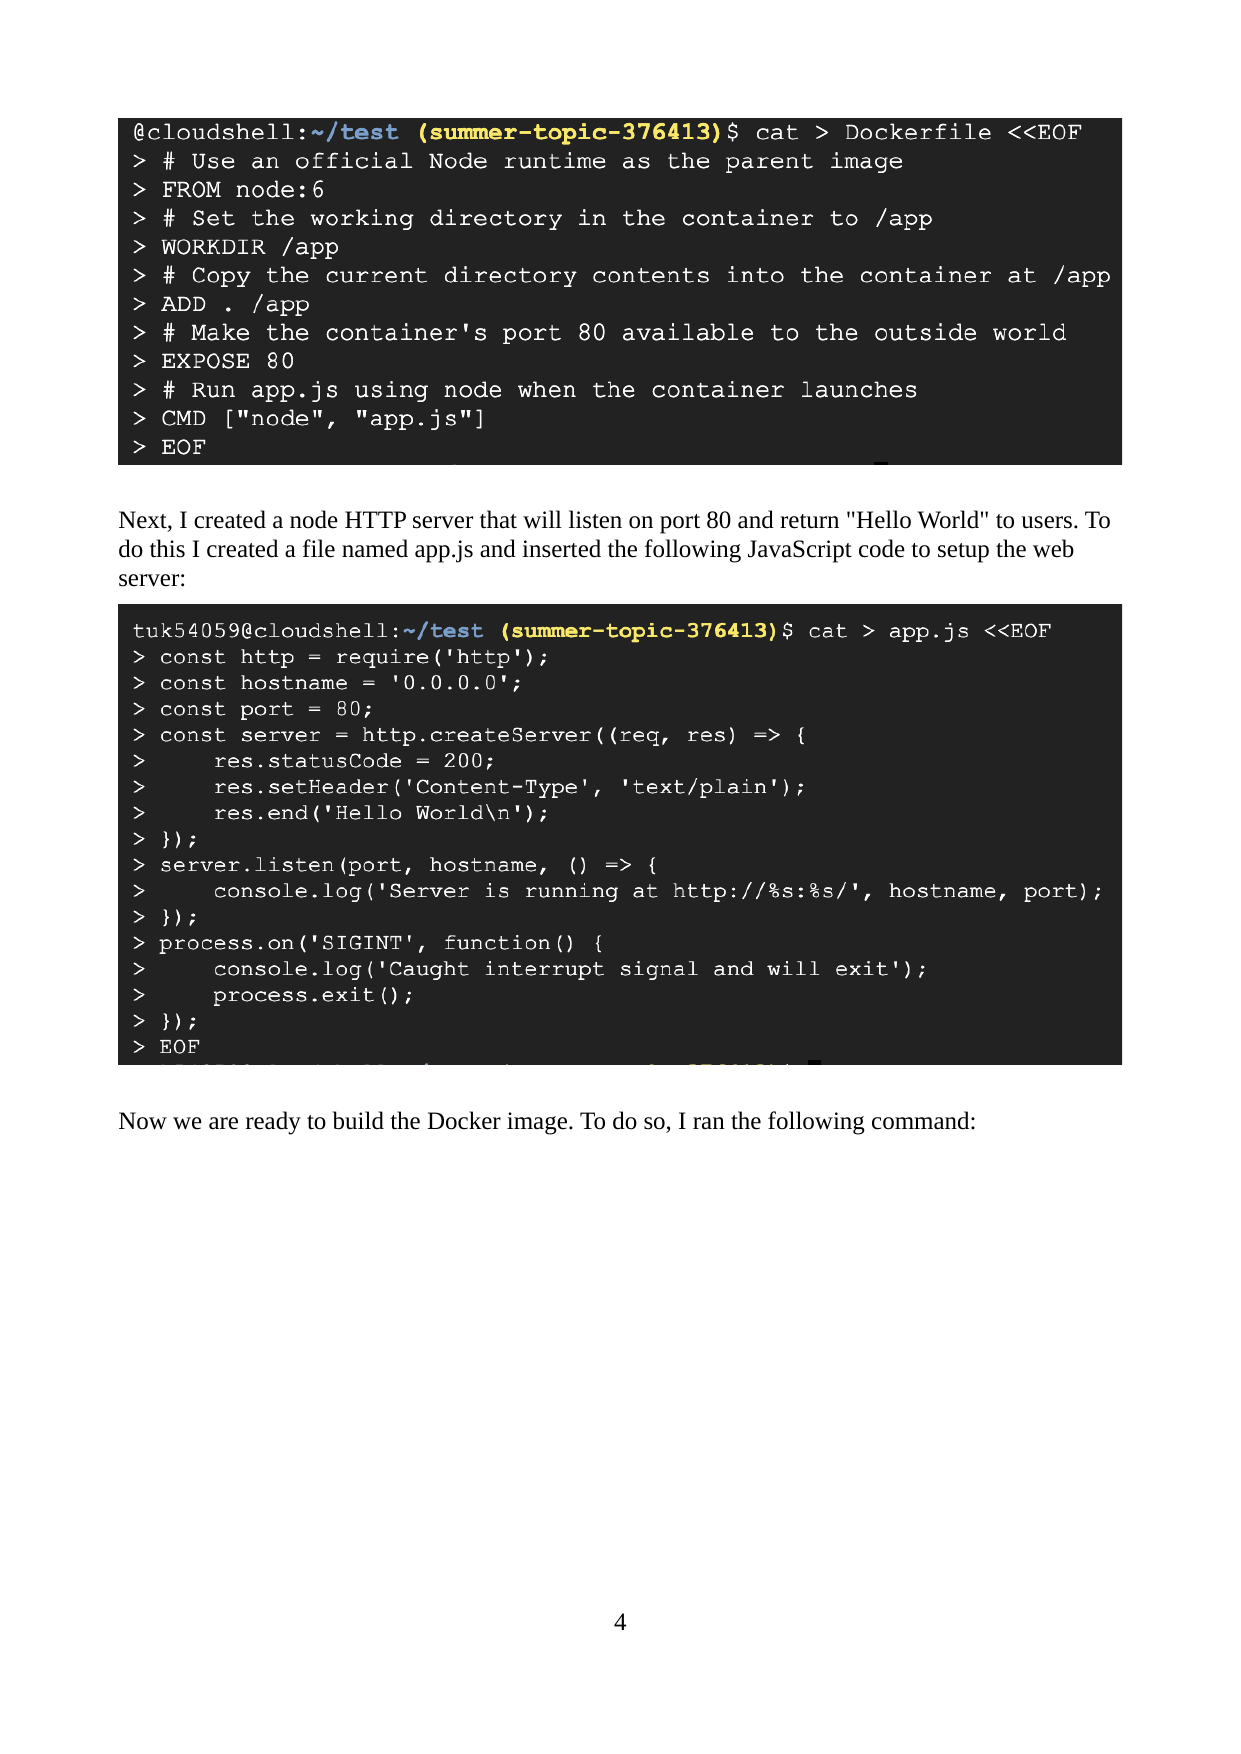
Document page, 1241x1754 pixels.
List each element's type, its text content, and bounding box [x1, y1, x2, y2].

text Next, I created a node HTTP server that will listen on port 80 and return "Hello World" to users. To do this I created a file named app.js and inserted the following JavaScript code to setup the web server: [118, 505, 1122, 592]
text Now we are ready to build the Docker image. To do so, I ran the following command: [118, 1106, 1122, 1135]
